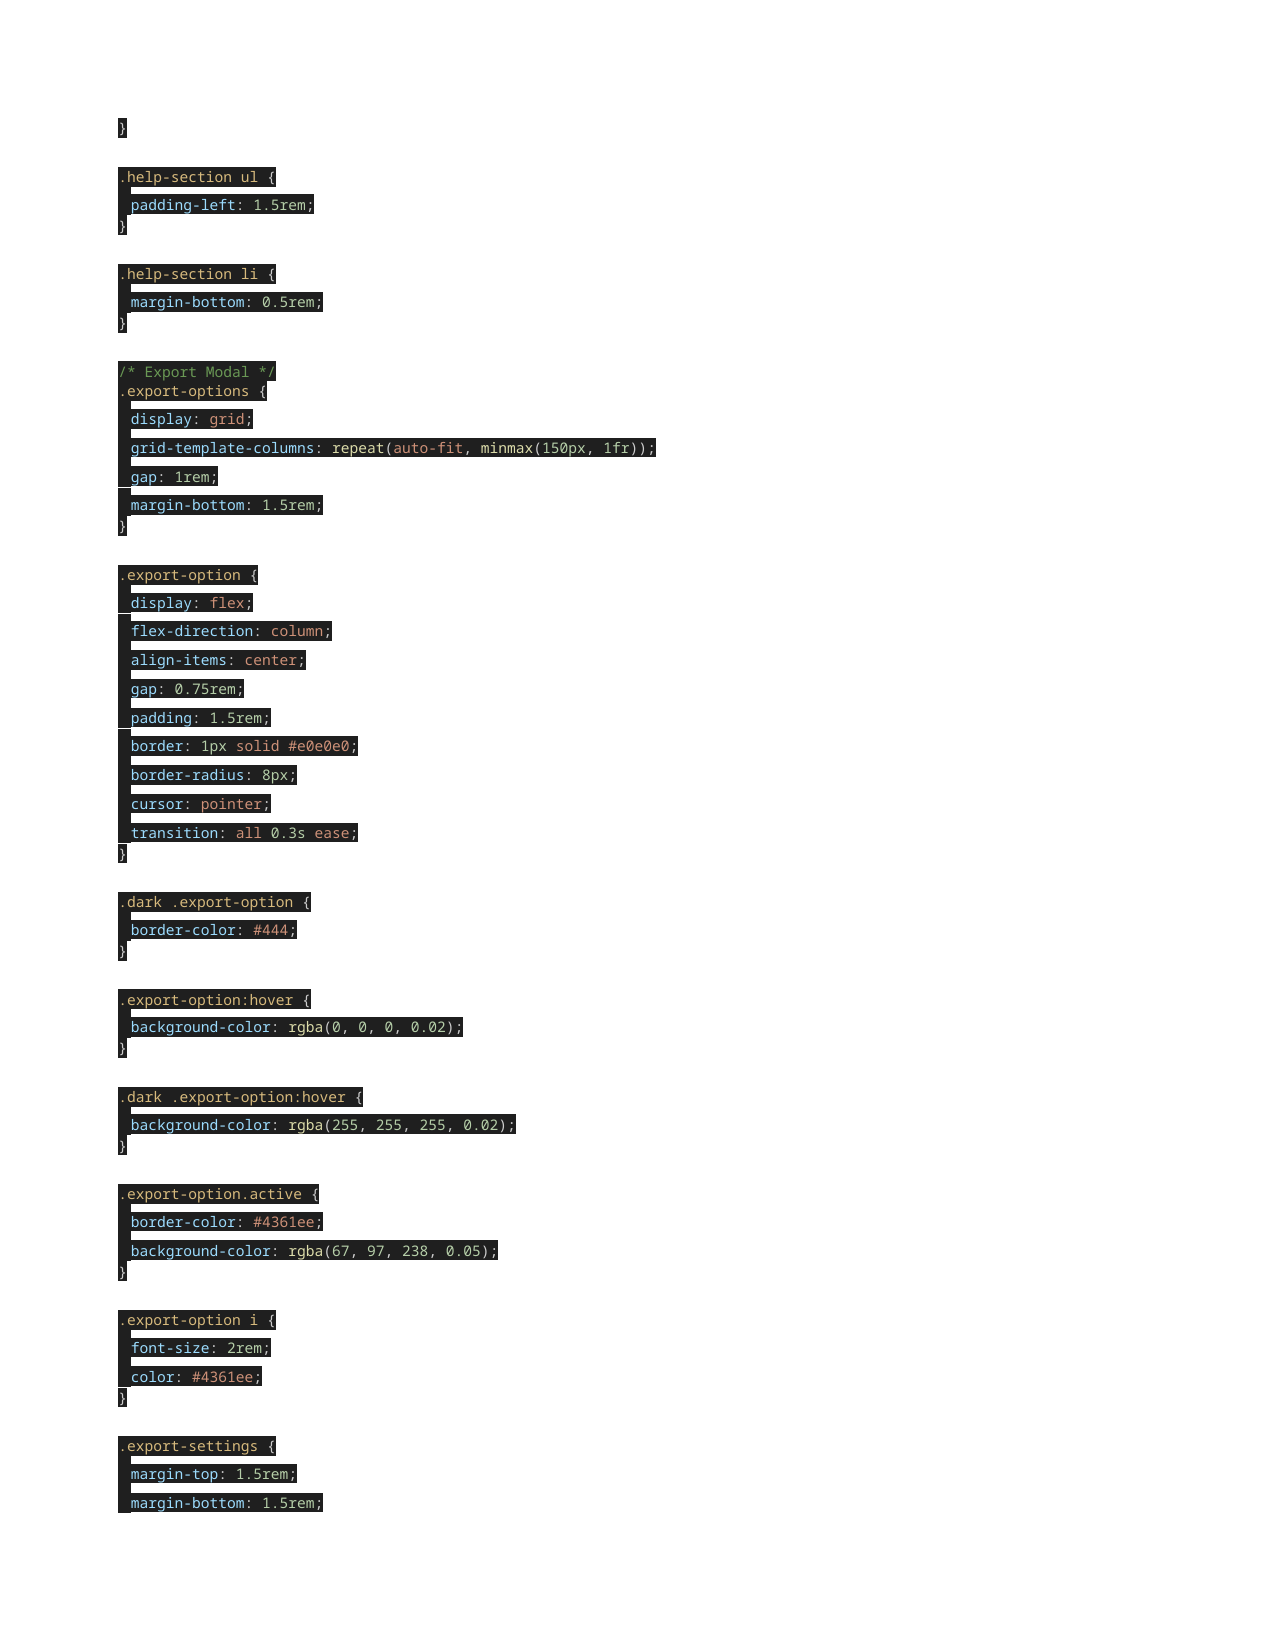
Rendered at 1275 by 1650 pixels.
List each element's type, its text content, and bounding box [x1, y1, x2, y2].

text background-color: rgba(0, 0, 0, 0.02); [118, 1009, 1157, 1038]
text font-size: 2rem; [118, 1330, 1157, 1359]
text border: 1px solid #e0e0e0; [118, 728, 1157, 757]
text border-color: #4361ee; [118, 1204, 1157, 1233]
text } [118, 118, 1157, 138]
text margin-bottom: 1.5rem; [118, 487, 1157, 516]
text } [118, 843, 1157, 863]
text .dark .export-option:hover { [118, 1087, 1157, 1107]
text .export-option.active { [118, 1184, 1157, 1204]
text } [118, 941, 1157, 961]
text margin-bottom: 0.5rem; [118, 284, 1157, 313]
text .help-section li { [118, 264, 1157, 284]
text border-color: #444; [118, 912, 1157, 941]
text } [118, 313, 1157, 333]
text } [118, 215, 1157, 235]
text .dark .export-option { [118, 892, 1157, 912]
text .export-option:hover { [118, 989, 1157, 1009]
text transition: all 0.3s ease; [118, 815, 1157, 843]
text margin-top: 1.5rem; [118, 1456, 1157, 1485]
text } [118, 1387, 1157, 1407]
text display: flex; [118, 585, 1157, 613]
text .export-options { [118, 381, 1157, 401]
text cursor: pointer; [118, 786, 1157, 815]
text .export-settings { [118, 1436, 1157, 1456]
text background-color: rgba(67, 97, 238, 0.05); [118, 1233, 1157, 1261]
text color: #4361ee; [118, 1359, 1157, 1387]
text } [118, 1038, 1157, 1058]
text flex-direction: column; [118, 613, 1157, 642]
text gap: 0.75rem; [118, 671, 1157, 700]
text gap: 1rem; [118, 459, 1157, 487]
text border-radius: 8px; [118, 757, 1157, 786]
text } [118, 1261, 1157, 1281]
text align-items: center; [118, 642, 1157, 671]
text background-color: rgba(255, 255, 255, 0.02); [118, 1107, 1157, 1135]
text .export-option i { [118, 1310, 1157, 1330]
text padding: 1.5rem; [118, 700, 1157, 728]
text display: grid; [118, 401, 1157, 430]
text padding-left: 1.5rem; [118, 187, 1157, 215]
text margin-bottom: 1.5rem; [118, 1485, 1157, 1513]
text } [118, 516, 1157, 536]
text } [118, 1135, 1157, 1155]
text .export-option { [118, 565, 1157, 585]
text grid-template-columns: repeat(auto-fit, minmax(150px, 1fr)); [118, 430, 1157, 459]
text /* Export Modal */ [118, 361, 1157, 381]
text .help-section ul { [118, 167, 1157, 187]
